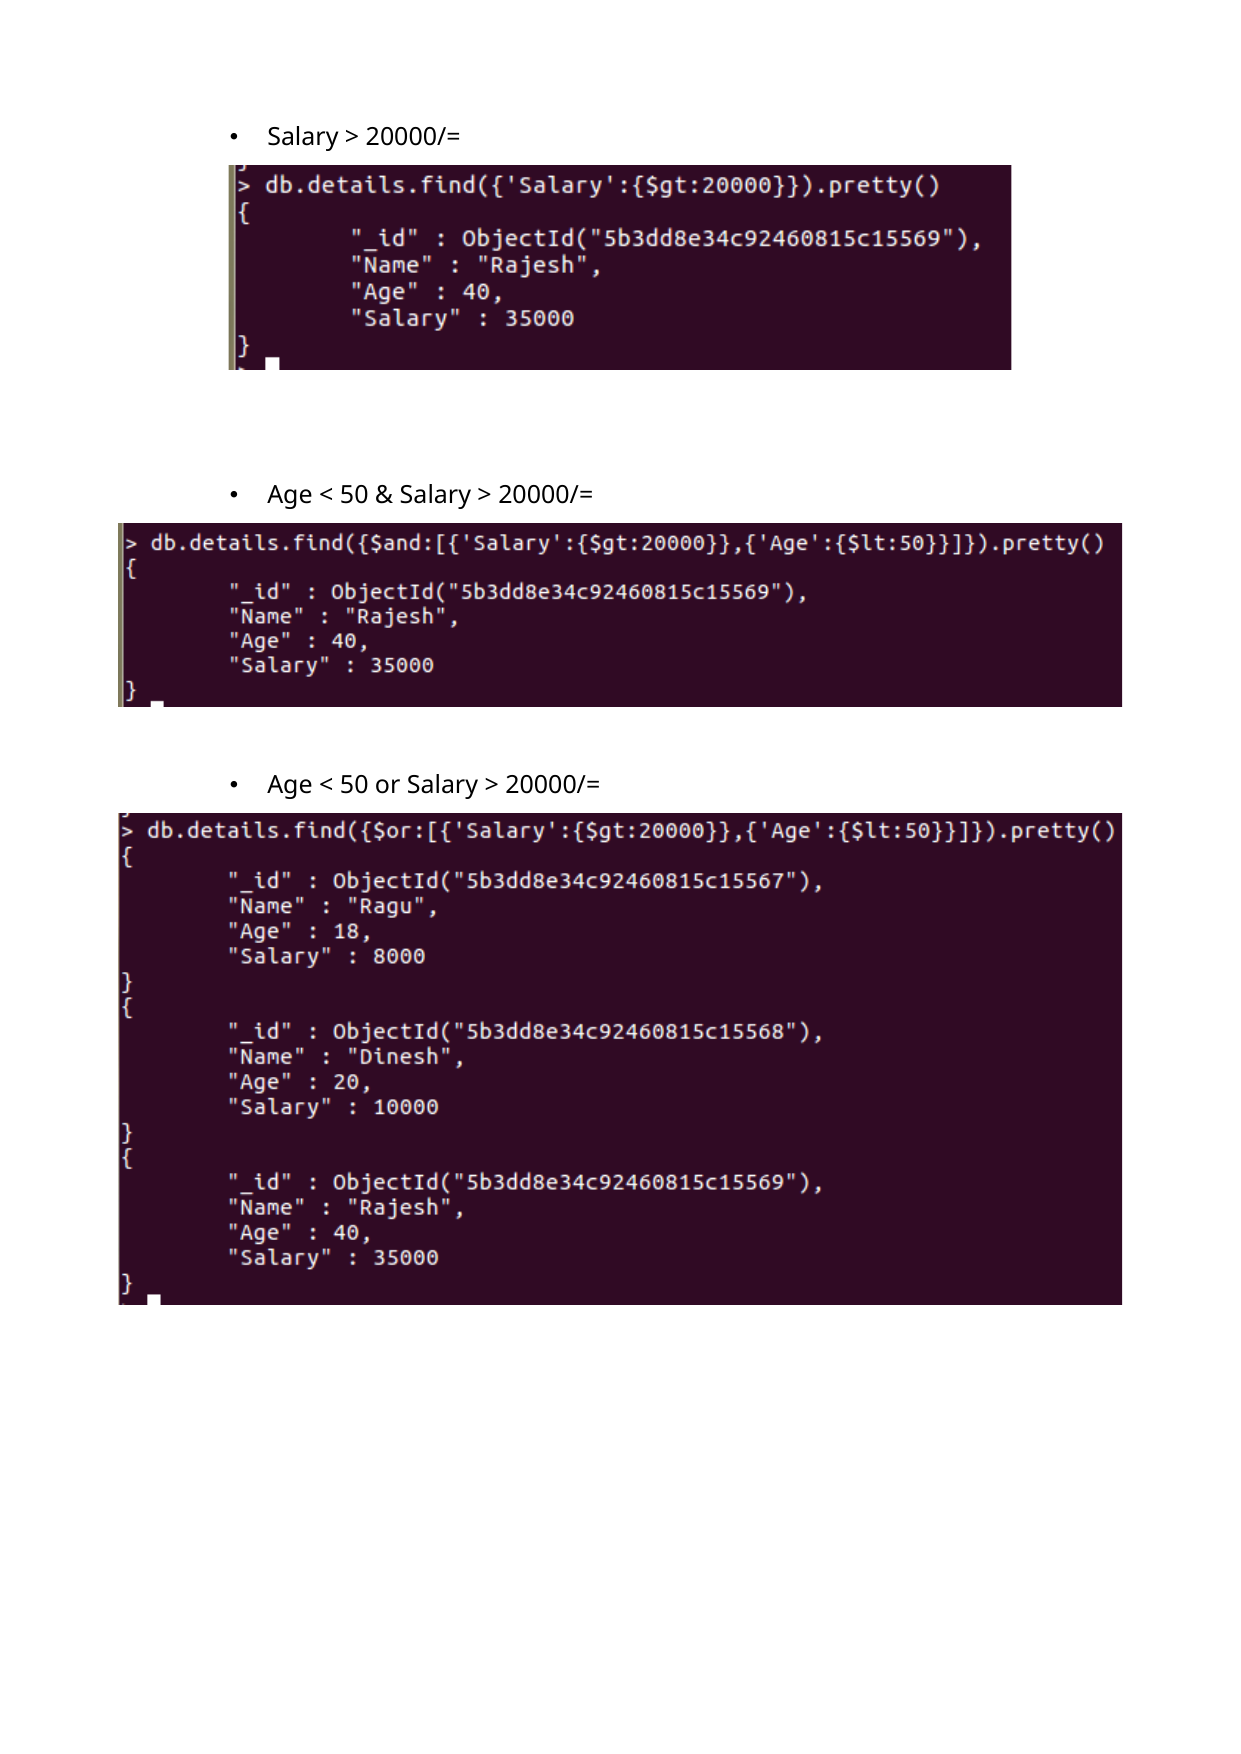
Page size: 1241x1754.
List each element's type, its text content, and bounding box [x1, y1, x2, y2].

picture [118, 813, 1123, 1305]
list Age < 50 & Salary > 20000/= [229, 477, 1122, 511]
picture [228, 165, 1012, 370]
list Salary > 20000/= [229, 118, 1122, 152]
picture [118, 523, 1123, 707]
list Age < 50 or Salary > 20000/= [229, 767, 1122, 801]
